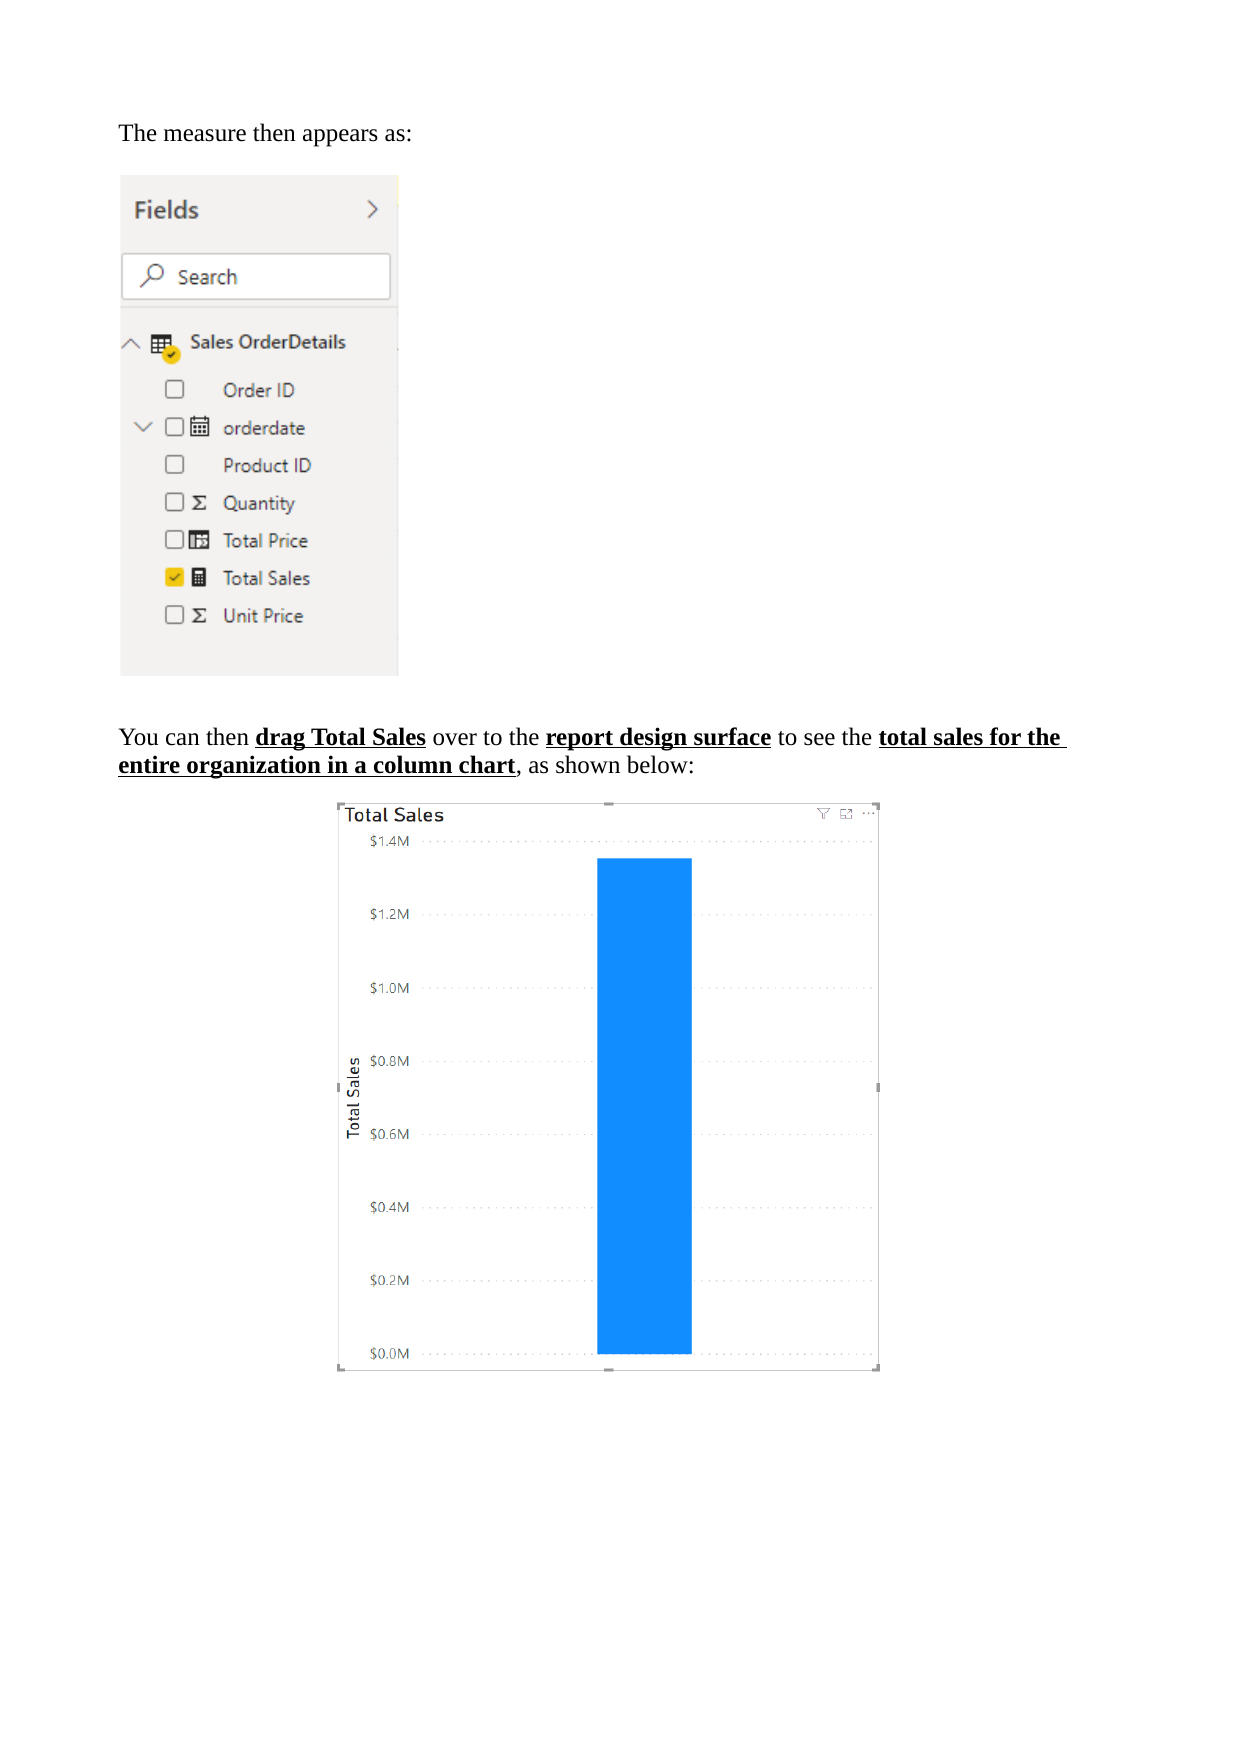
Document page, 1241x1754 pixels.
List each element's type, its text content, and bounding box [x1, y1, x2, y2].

text You can then drag Total Sales over to the report design surface to see the total sales for the entire organization in a column chart, as shown below: [118, 722, 1122, 779]
picture [326, 793, 893, 1384]
text The measure then appears as: [118, 118, 1122, 147]
picture [120, 175, 399, 676]
